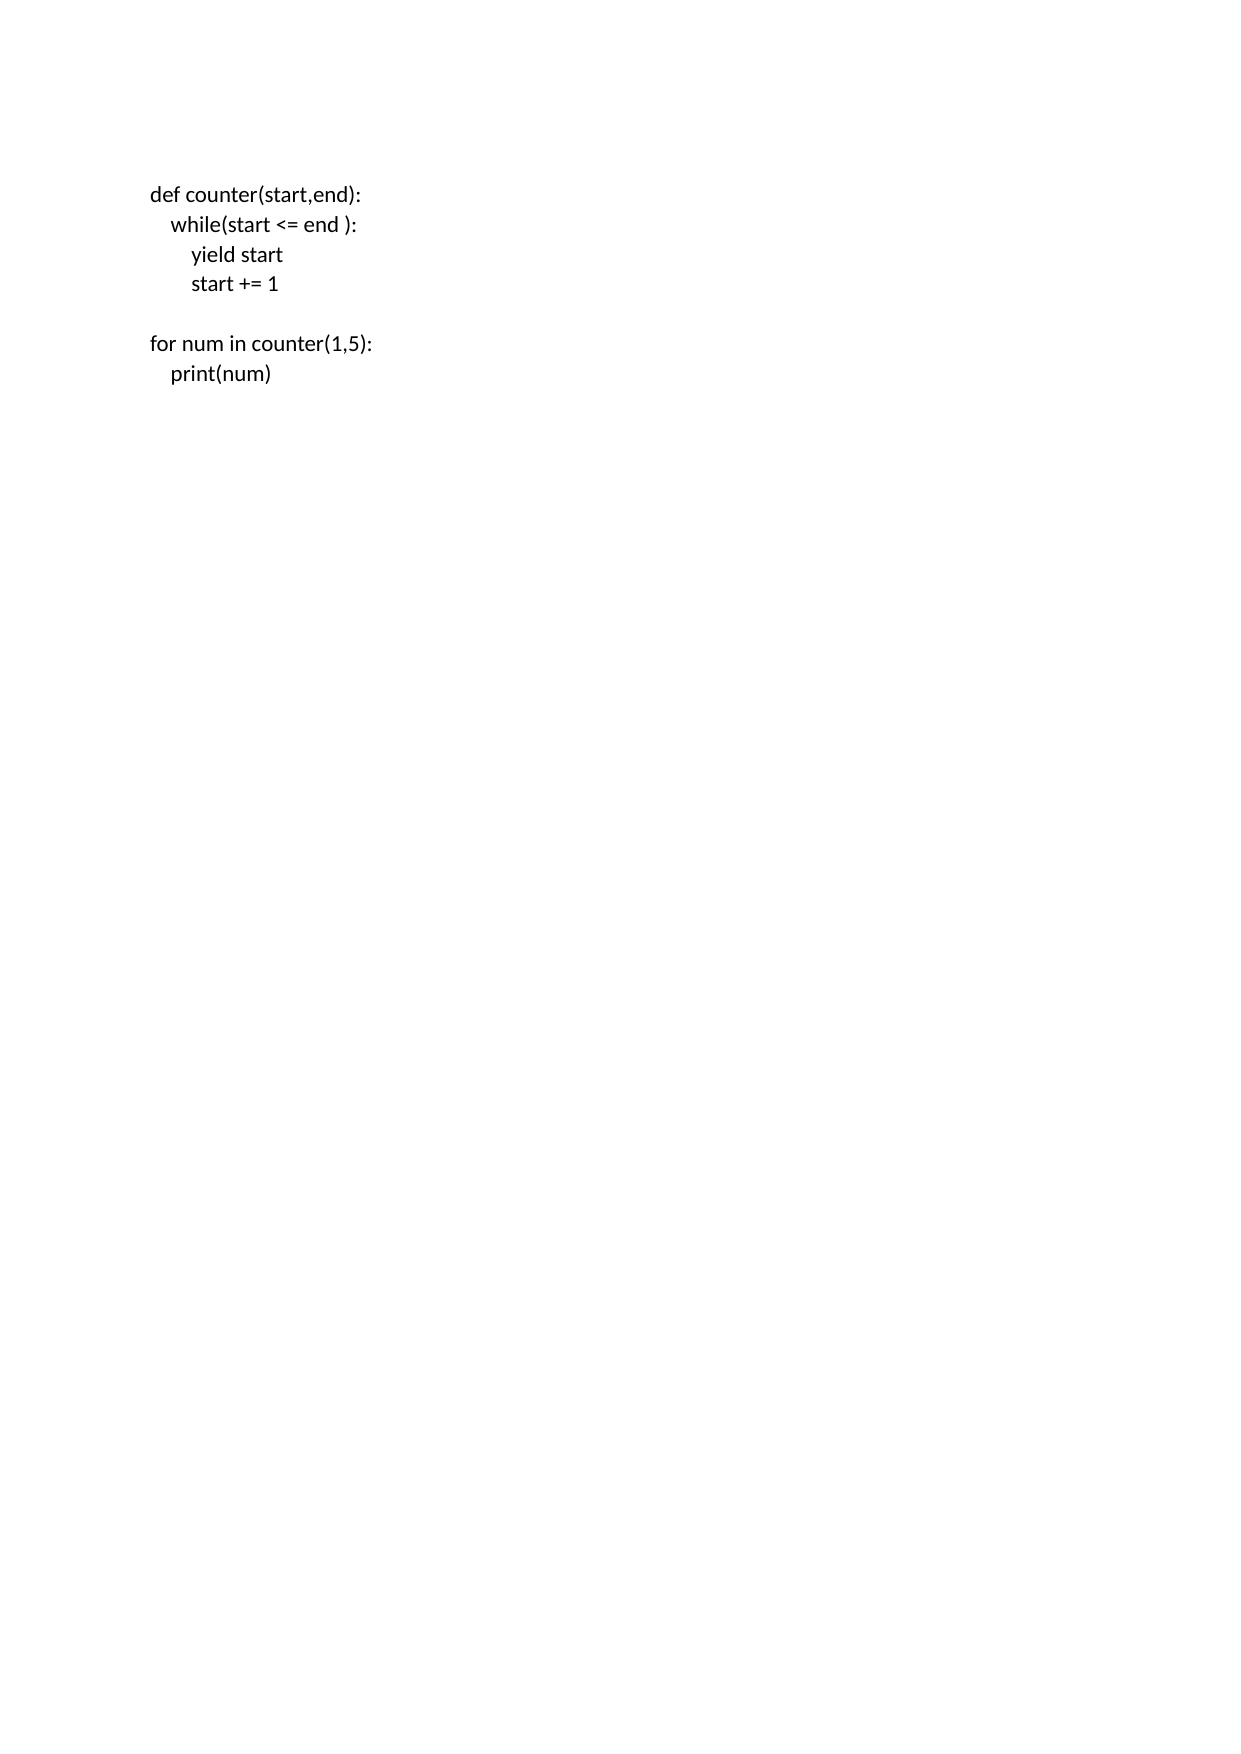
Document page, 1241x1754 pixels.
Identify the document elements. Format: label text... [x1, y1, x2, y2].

text def counter(start,end): while(start <= end ): yield start start += 1 for num in counter(1,5): print(num) [150, 150, 1090, 387]
